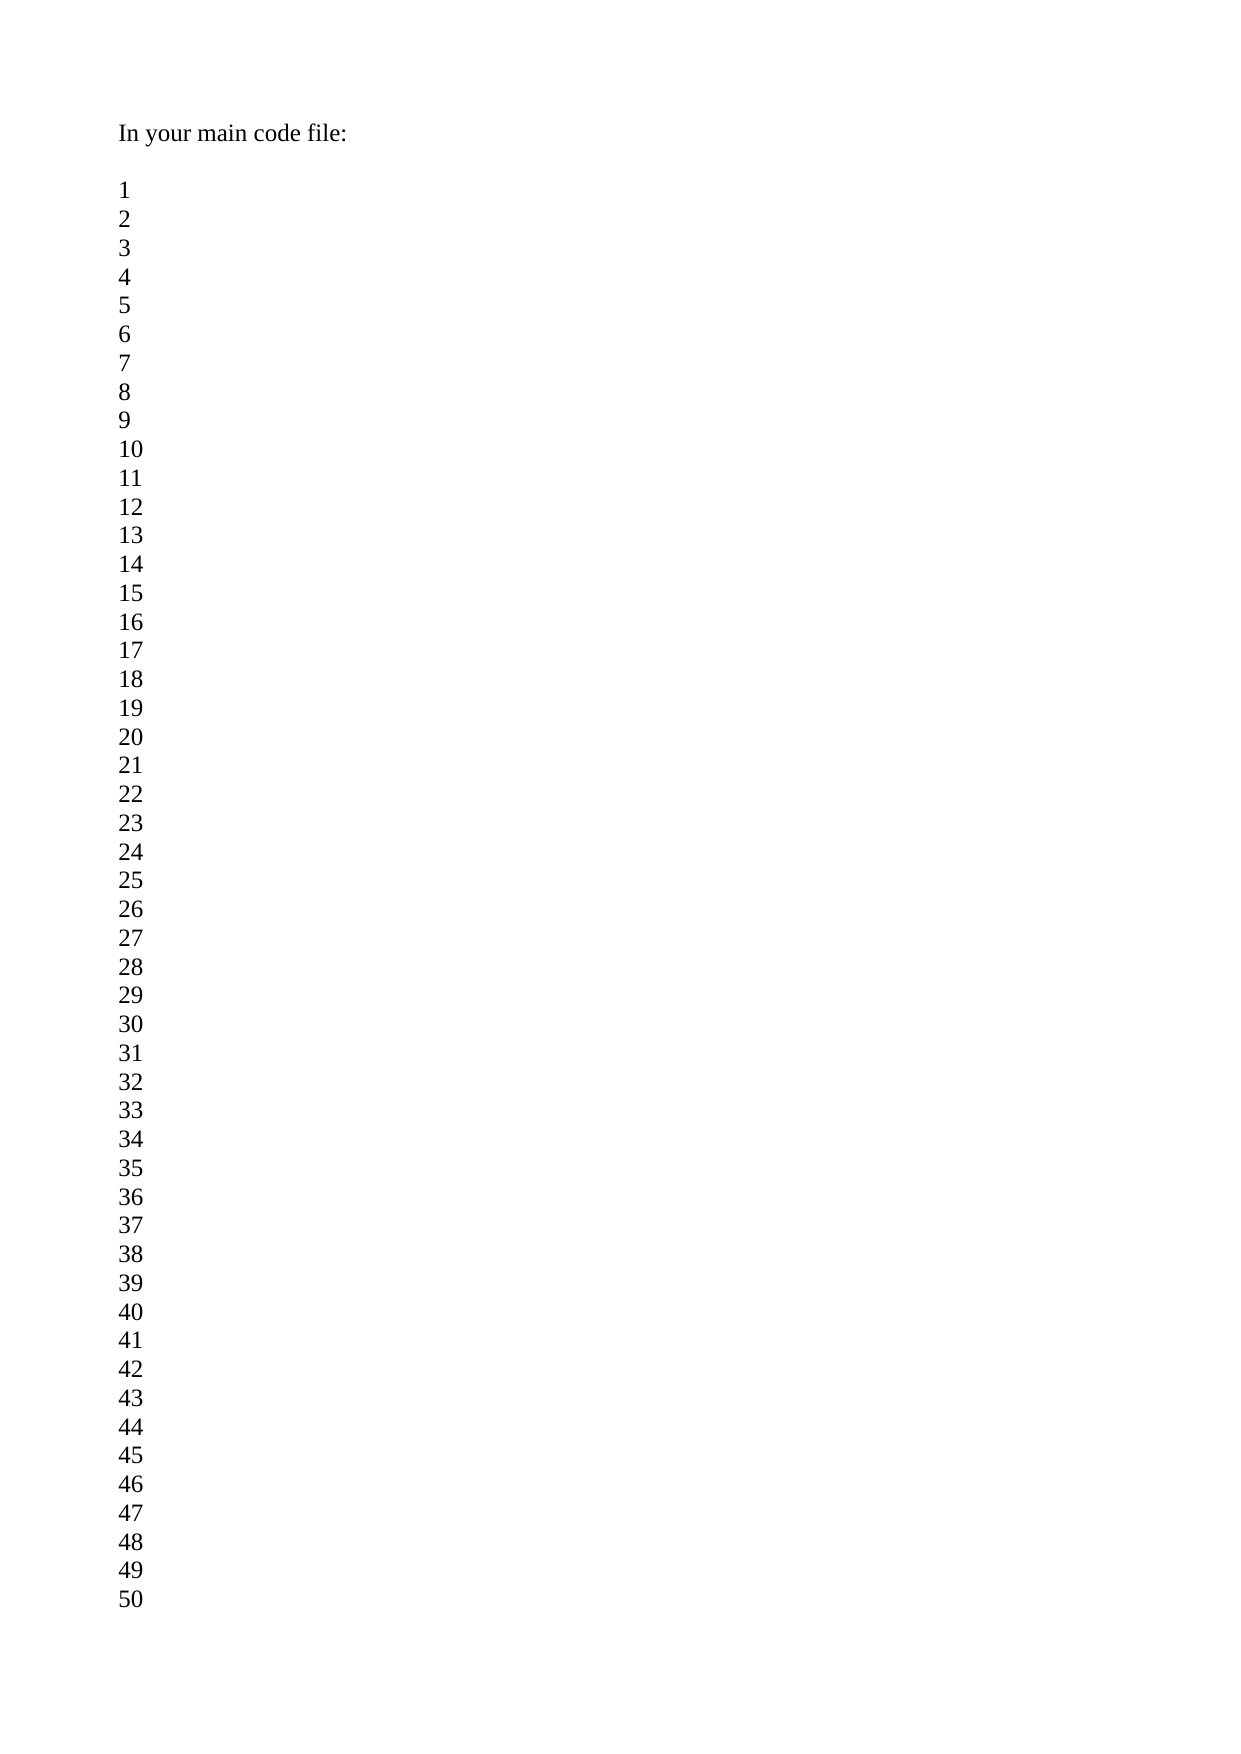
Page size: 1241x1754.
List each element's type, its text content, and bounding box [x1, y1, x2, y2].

text 14 [118, 549, 1122, 578]
text 12 [118, 492, 1122, 521]
text 23 [118, 808, 1122, 837]
text 13 [118, 521, 1122, 549]
text 33 [118, 1096, 1122, 1124]
text 37 [118, 1211, 1122, 1239]
text 41 [118, 1326, 1122, 1354]
text 31 [118, 1038, 1122, 1067]
text 40 [118, 1297, 1122, 1326]
text 15 [118, 578, 1122, 607]
text 26 [118, 894, 1122, 923]
text 38 [118, 1239, 1122, 1268]
text 32 [118, 1067, 1122, 1096]
text 44 [118, 1412, 1122, 1441]
text 24 [118, 837, 1122, 866]
text 3 [118, 233, 1122, 262]
text 4 [118, 262, 1122, 291]
text 27 [118, 923, 1122, 952]
text 35 [118, 1153, 1122, 1182]
text 8 [118, 377, 1122, 406]
text 5 [118, 291, 1122, 319]
text 48 [118, 1527, 1122, 1556]
text 2 [118, 204, 1122, 233]
text 19 [118, 693, 1122, 722]
text 21 [118, 751, 1122, 779]
text 11 [118, 463, 1122, 492]
text 30 [118, 1009, 1122, 1038]
text 47 [118, 1498, 1122, 1527]
text 20 [118, 722, 1122, 751]
text In your main code file: [118, 118, 1122, 147]
text 25 [118, 866, 1122, 894]
text 28 [118, 952, 1122, 981]
text 39 [118, 1268, 1122, 1297]
text 9 [118, 406, 1122, 434]
text 10 [118, 434, 1122, 463]
text 45 [118, 1441, 1122, 1469]
text 1 [118, 176, 1122, 204]
text 22 [118, 779, 1122, 808]
text 36 [118, 1182, 1122, 1211]
text 29 [118, 981, 1122, 1009]
text 6 [118, 319, 1122, 348]
text 16 [118, 607, 1122, 636]
text 34 [118, 1124, 1122, 1153]
text 18 [118, 664, 1122, 693]
text 46 [118, 1469, 1122, 1498]
text 43 [118, 1383, 1122, 1412]
text 17 [118, 636, 1122, 664]
text 7 [118, 348, 1122, 377]
text 49 [118, 1556, 1122, 1584]
text 42 [118, 1354, 1122, 1383]
text 50 [118, 1584, 1122, 1613]
